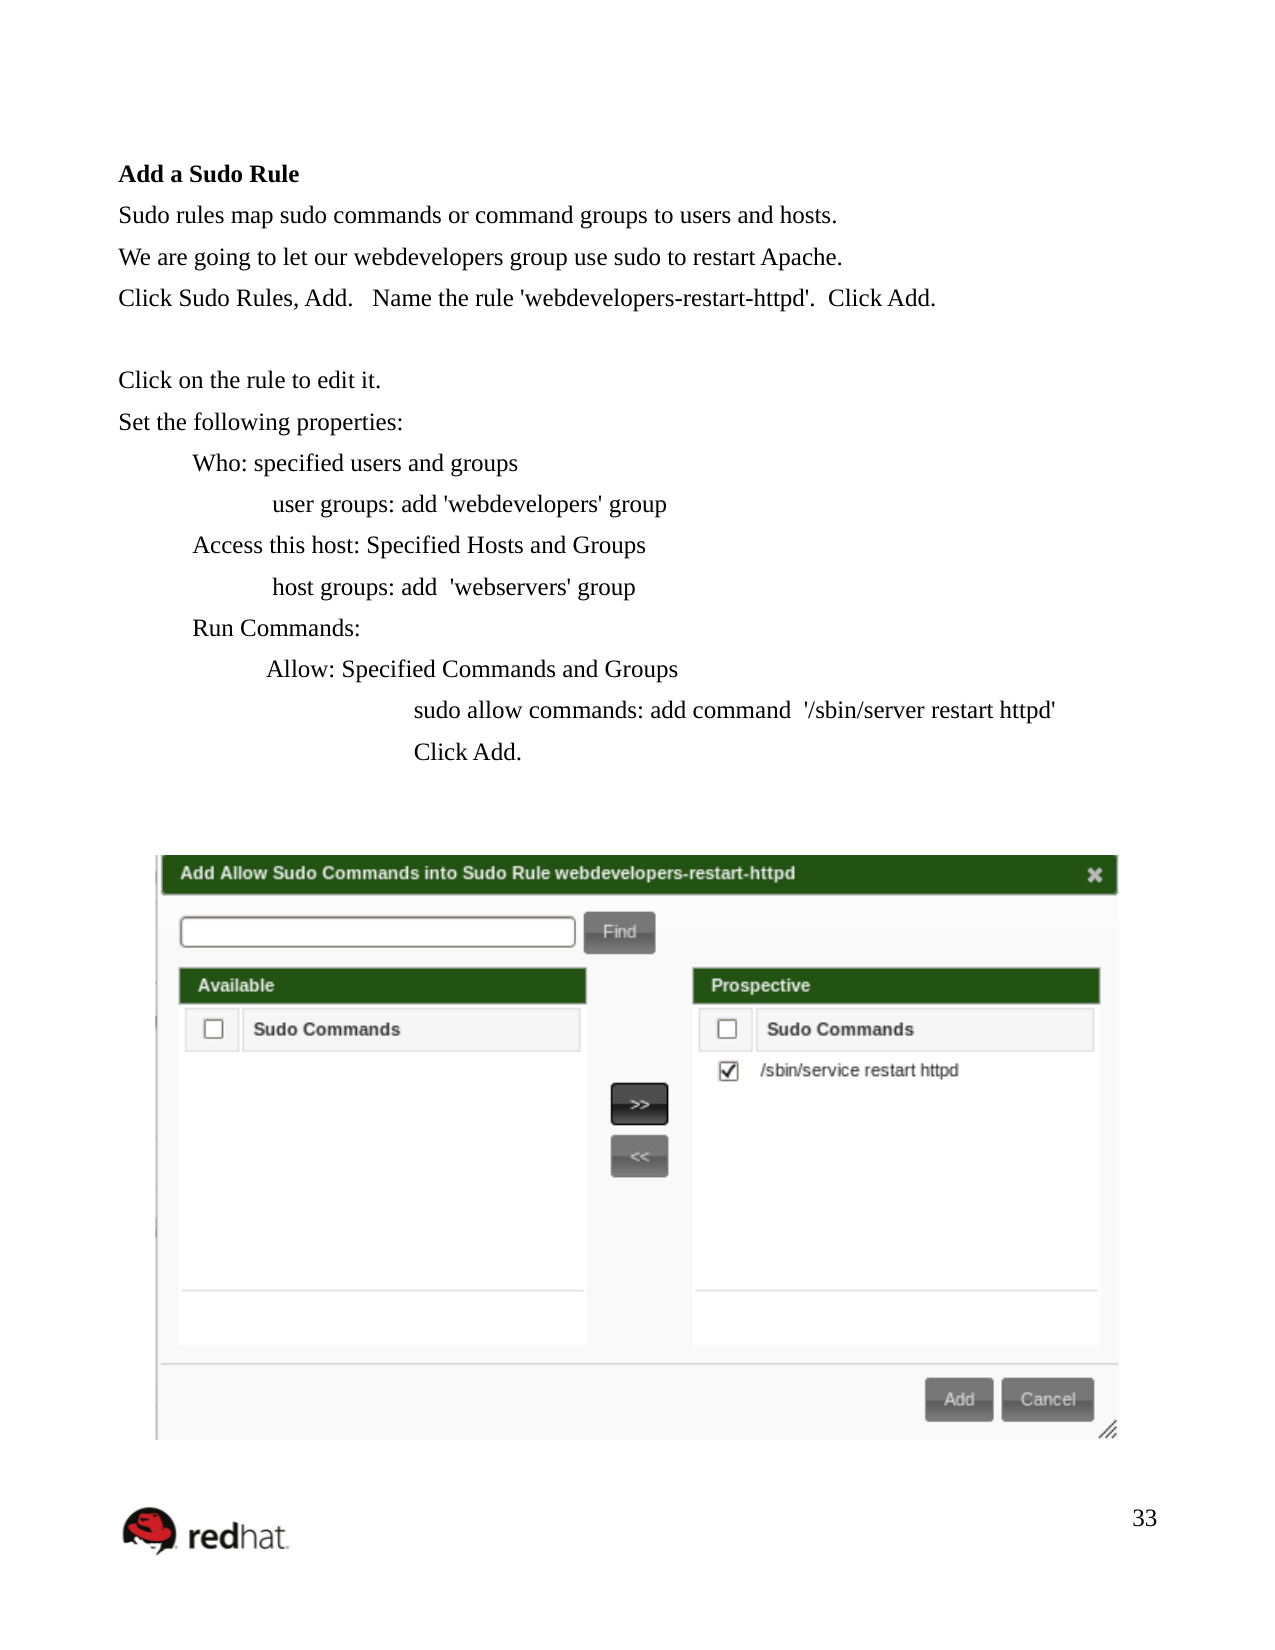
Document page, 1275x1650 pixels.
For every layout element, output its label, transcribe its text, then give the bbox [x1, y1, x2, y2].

text Click Sudo Rules, Add. Name the rule 'webdevelopers-restart-httpd'. Click Add. [118, 283, 1157, 312]
text user groups: add 'webdevelopers' group [192, 489, 1157, 518]
text host groups: add 'webservers' group [192, 572, 1157, 601]
text We are going to let our webdevelopers group use sudo to restart Apache. [118, 242, 1157, 271]
text Click on the rule to edit it. [118, 366, 1157, 394]
text Access this host: Specified Hosts and Groups [192, 531, 1157, 559]
text Run Commands: [192, 613, 1157, 642]
text Who: specified users and groups [192, 448, 1157, 477]
text Click Add. [192, 737, 1157, 766]
text Allow: Specified Commands and Groups [192, 654, 1157, 683]
text Add a Sudo Rule [118, 159, 1157, 188]
text sudo allow commands: add command '/sbin/server restart httpd' [192, 696, 1157, 724]
text Set the following properties: [118, 407, 1157, 436]
text Sudo rules map sudo commands or command groups to users and hosts. [118, 201, 1157, 229]
picture [118, 1503, 297, 1560]
picture [155, 855, 1120, 1440]
